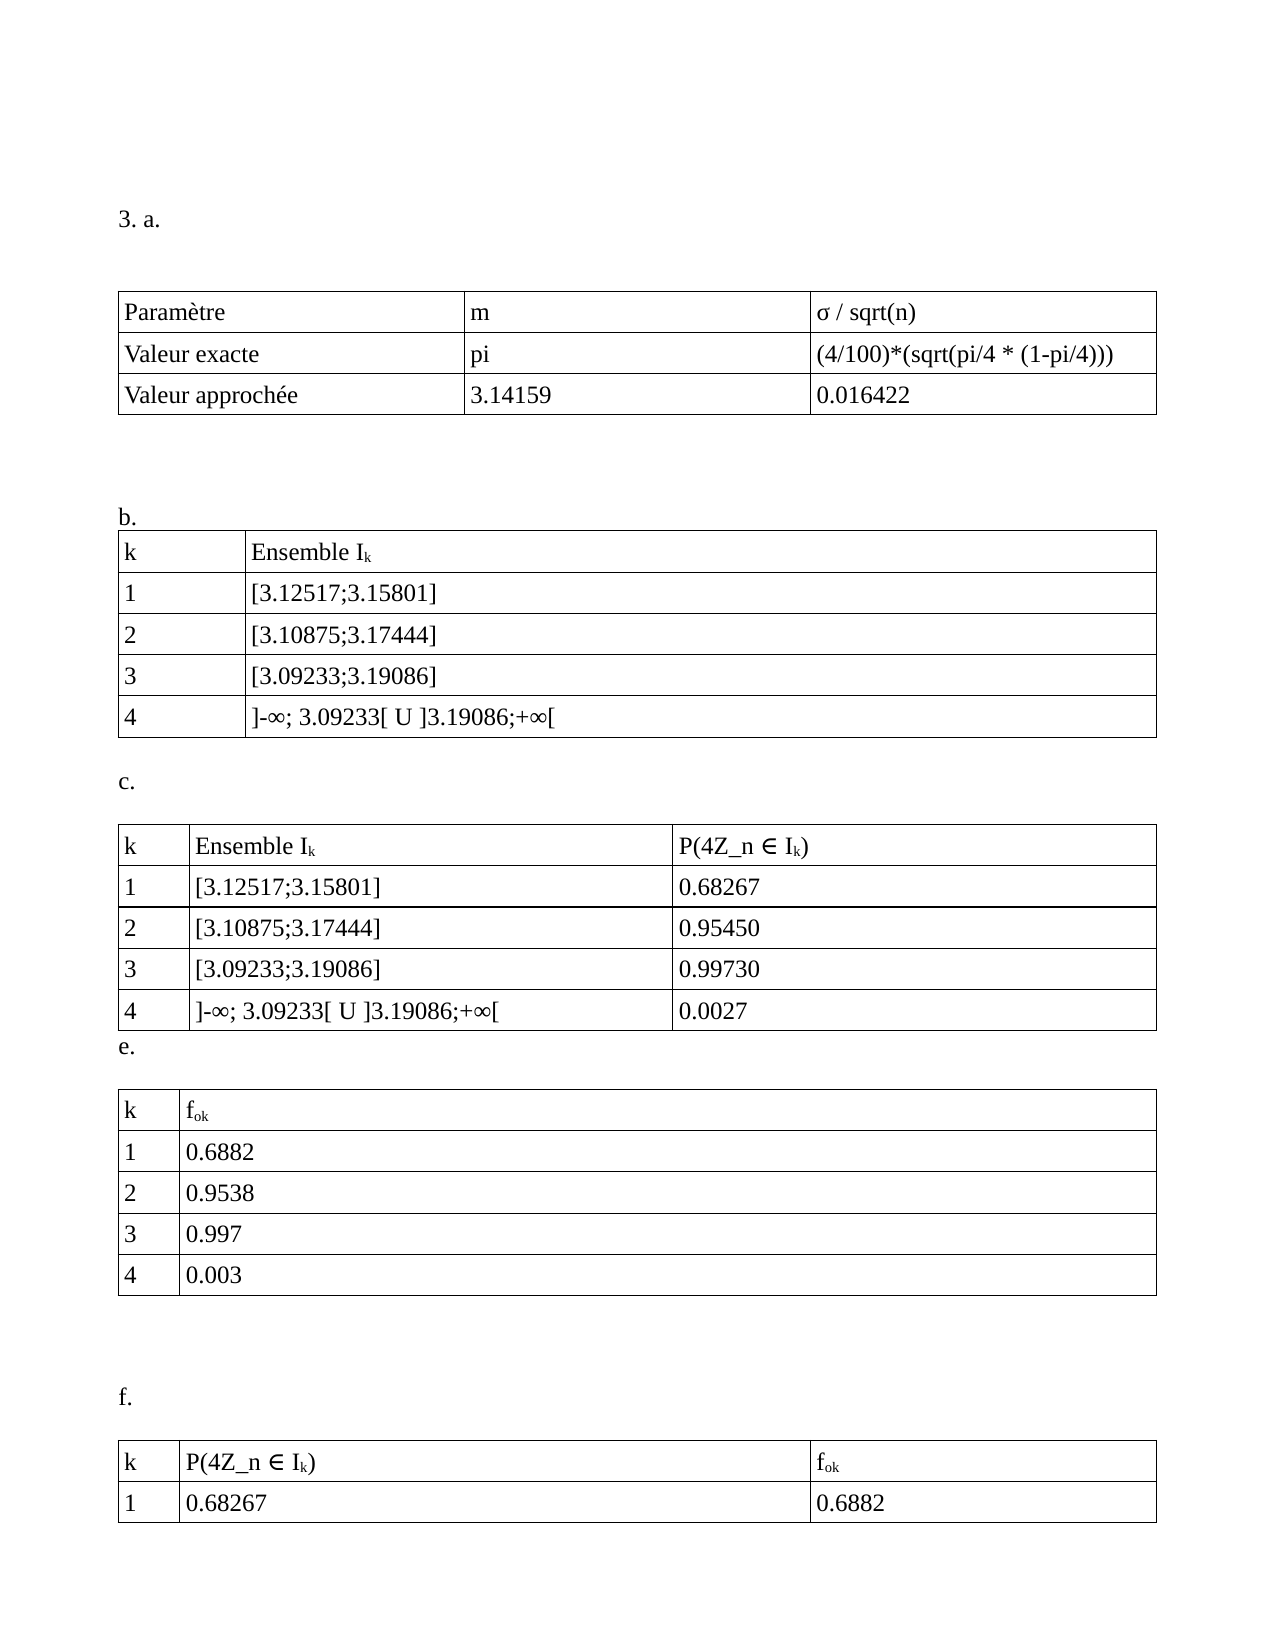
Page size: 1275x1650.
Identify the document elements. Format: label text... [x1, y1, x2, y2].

table_cell 1 [119, 1131, 179, 1171]
table_cell Valeur exacte [119, 333, 464, 373]
table_cell 0.68267 [673, 866, 1156, 906]
table_header Ensemble Ik [246, 531, 1156, 572]
table_cell 2 [119, 614, 245, 654]
table_cell [3.10875;3.17444] [190, 908, 672, 948]
text f. [118, 1382, 1157, 1411]
table_cell 0.6882 [811, 1482, 1156, 1522]
table_cell pi [465, 333, 810, 373]
text e. [118, 1031, 1157, 1060]
table_cell 0.95450 [673, 908, 1156, 948]
table_cell 0.6882 [180, 1131, 1156, 1171]
table_cell 4 [119, 696, 245, 737]
table_cell 4 [119, 1255, 179, 1295]
text c. [118, 766, 1157, 795]
table_cell 0.003 [180, 1255, 1156, 1295]
table_cell 1 [119, 866, 189, 906]
table_header k [119, 825, 189, 865]
table_cell 0.0027 [673, 990, 1156, 1030]
table_cell 0.68267 [180, 1482, 810, 1522]
text 3. a. [118, 204, 1157, 233]
table_cell ]-∞; 3.09233[ U ]3.19086;+∞[ [190, 990, 672, 1030]
table_cell Valeur approchée [119, 374, 464, 414]
table_cell [3.09233;3.19086] [190, 949, 672, 989]
table_header P(4Z_n ∈ Ik) [180, 1441, 810, 1481]
table_cell 0.9538 [180, 1172, 1156, 1212]
table_header Ensemble Ik [190, 825, 672, 865]
table_cell 1 [119, 1482, 179, 1522]
table_header Paramètre [119, 292, 464, 332]
text b. [118, 502, 1157, 530]
table_header m [465, 292, 810, 332]
table_cell (4/100)*(sqrt(pi/4 * (1-pi/4))) [811, 333, 1156, 373]
table_cell ]-∞; 3.09233[ U ]3.19086;+∞[ [246, 696, 1156, 737]
table_cell 4 [119, 990, 189, 1030]
table_cell 3.14159 [465, 374, 810, 414]
table_cell 0.016422 [811, 374, 1156, 414]
table_cell 3 [119, 1214, 179, 1254]
table_cell [3.12517;3.15801] [246, 573, 1156, 613]
table_cell 3 [119, 655, 245, 695]
table_header k [119, 1090, 179, 1130]
table_cell 2 [119, 1172, 179, 1212]
table_header k [119, 531, 245, 572]
table_cell [3.12517;3.15801] [190, 866, 672, 906]
table_header P(4Z_n ∈ Ik) [673, 825, 1156, 865]
table_cell [3.10875;3.17444] [246, 614, 1156, 654]
table_cell 0.997 [180, 1214, 1156, 1254]
table_cell 3 [119, 949, 189, 989]
table_header fok [180, 1090, 1156, 1130]
table_cell [3.09233;3.19086] [246, 655, 1156, 695]
table_cell 1 [119, 573, 245, 613]
table_cell 0.99730 [673, 949, 1156, 989]
table_cell 2 [119, 908, 189, 948]
table_header fok [811, 1441, 1156, 1481]
table_header k [119, 1441, 179, 1481]
table_header σ / sqrt(n) [811, 292, 1156, 332]
